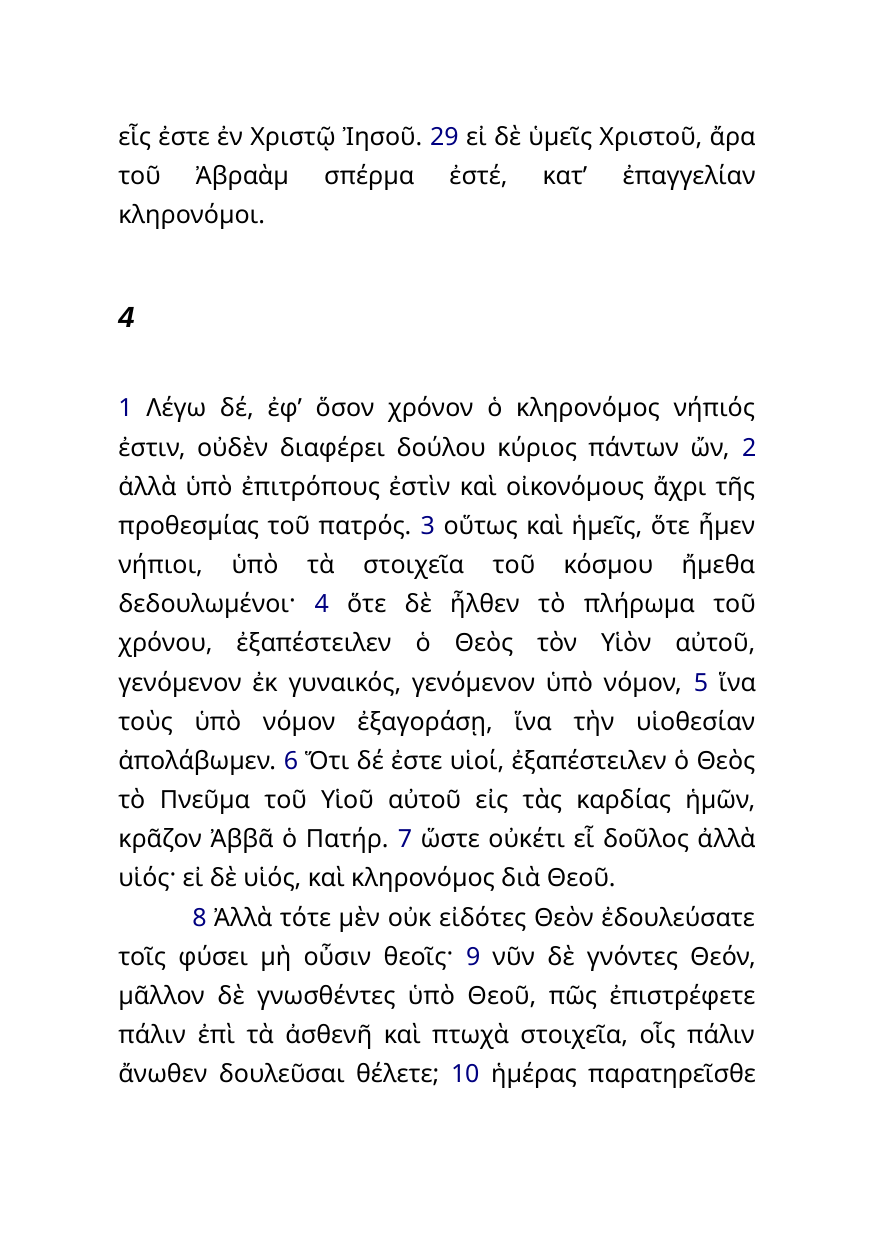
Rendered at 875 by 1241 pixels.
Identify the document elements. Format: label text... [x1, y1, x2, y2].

text εἷς ἐστε ἐν Χριστῷ Ἰησοῦ. 29 εἰ δὲ ὑμεῖς Χριστοῦ, ἄρα τοῦ Ἀβραὰμ σπέρμα ἐστέ, κατ’ ἐπαγγελίαν κληρονόμοι. [118, 118, 756, 231]
subtitle 4 [118, 300, 756, 333]
text 1 Λέγω δέ, ἐφ’ ὅσον χρόνον ὁ κληρονόμος νήπιός ἐστιν, οὐδὲν διαφέρει δούλου κύριος πάντων ὤν, 2 ἀλλὰ ὑπὸ ἐπιτρόπους ἐστὶν καὶ οἰκονόμους ἄχρι τῆς προθεσμίας τοῦ πατρός. 3 οὕτως καὶ ἡμεῖς, ὅτε ἦμεν νήπιοι, ὑπὸ τὰ στοιχεῖα τοῦ κόσμου ἤμεθα δεδουλωμένοι· 4 ὅτε δὲ ἦλθεν τὸ πλήρωμα τοῦ χρόνου, ἐξαπέστειλεν ὁ Θεὸς τὸν Υἱὸν αὐτοῦ, γενόμενον ἐκ γυναικός, γενόμενον ὑπὸ νόμον, 5 ἵνα τοὺς ὑπὸ νόμον ἐξαγοράσῃ, ἵνα τὴν υἱοθεσίαν ἀπολάβωμεν. 6 Ὅτι δέ ἐστε υἱοί, ἐξαπέστειλεν ὁ Θεὸς τὸ Πνεῦμα τοῦ Υἱοῦ αὐτοῦ εἰς τὰς καρδίας ἡμῶν, κρᾶζον Ἀββᾶ ὁ Πατήρ. 7 ὥστε οὐκέτι εἶ δοῦλος ἀλλὰ υἱός· εἰ δὲ υἱός, καὶ κληρονόμος διὰ Θεοῦ. [118, 390, 756, 894]
text 8 Ἀλλὰ τότε μὲν οὐκ εἰδότες Θεὸν ἐδουλεύσατε τοῖς φύσει μὴ οὖσιν θεοῖς· 9 νῦν δὲ γνόντες Θεόν, μᾶλλον δὲ γνωσθέντες ὑπὸ Θεοῦ, πῶς ἐπιστρέφετε πάλιν ἐπὶ τὰ ἀσθενῆ καὶ πτωχὰ στοιχεῖα, οἷς πάλιν ἄνωθεν δουλεῦσαι θέλετε; 10 ἡμέρας παρατηρεῖσθε [118, 899, 756, 1090]
